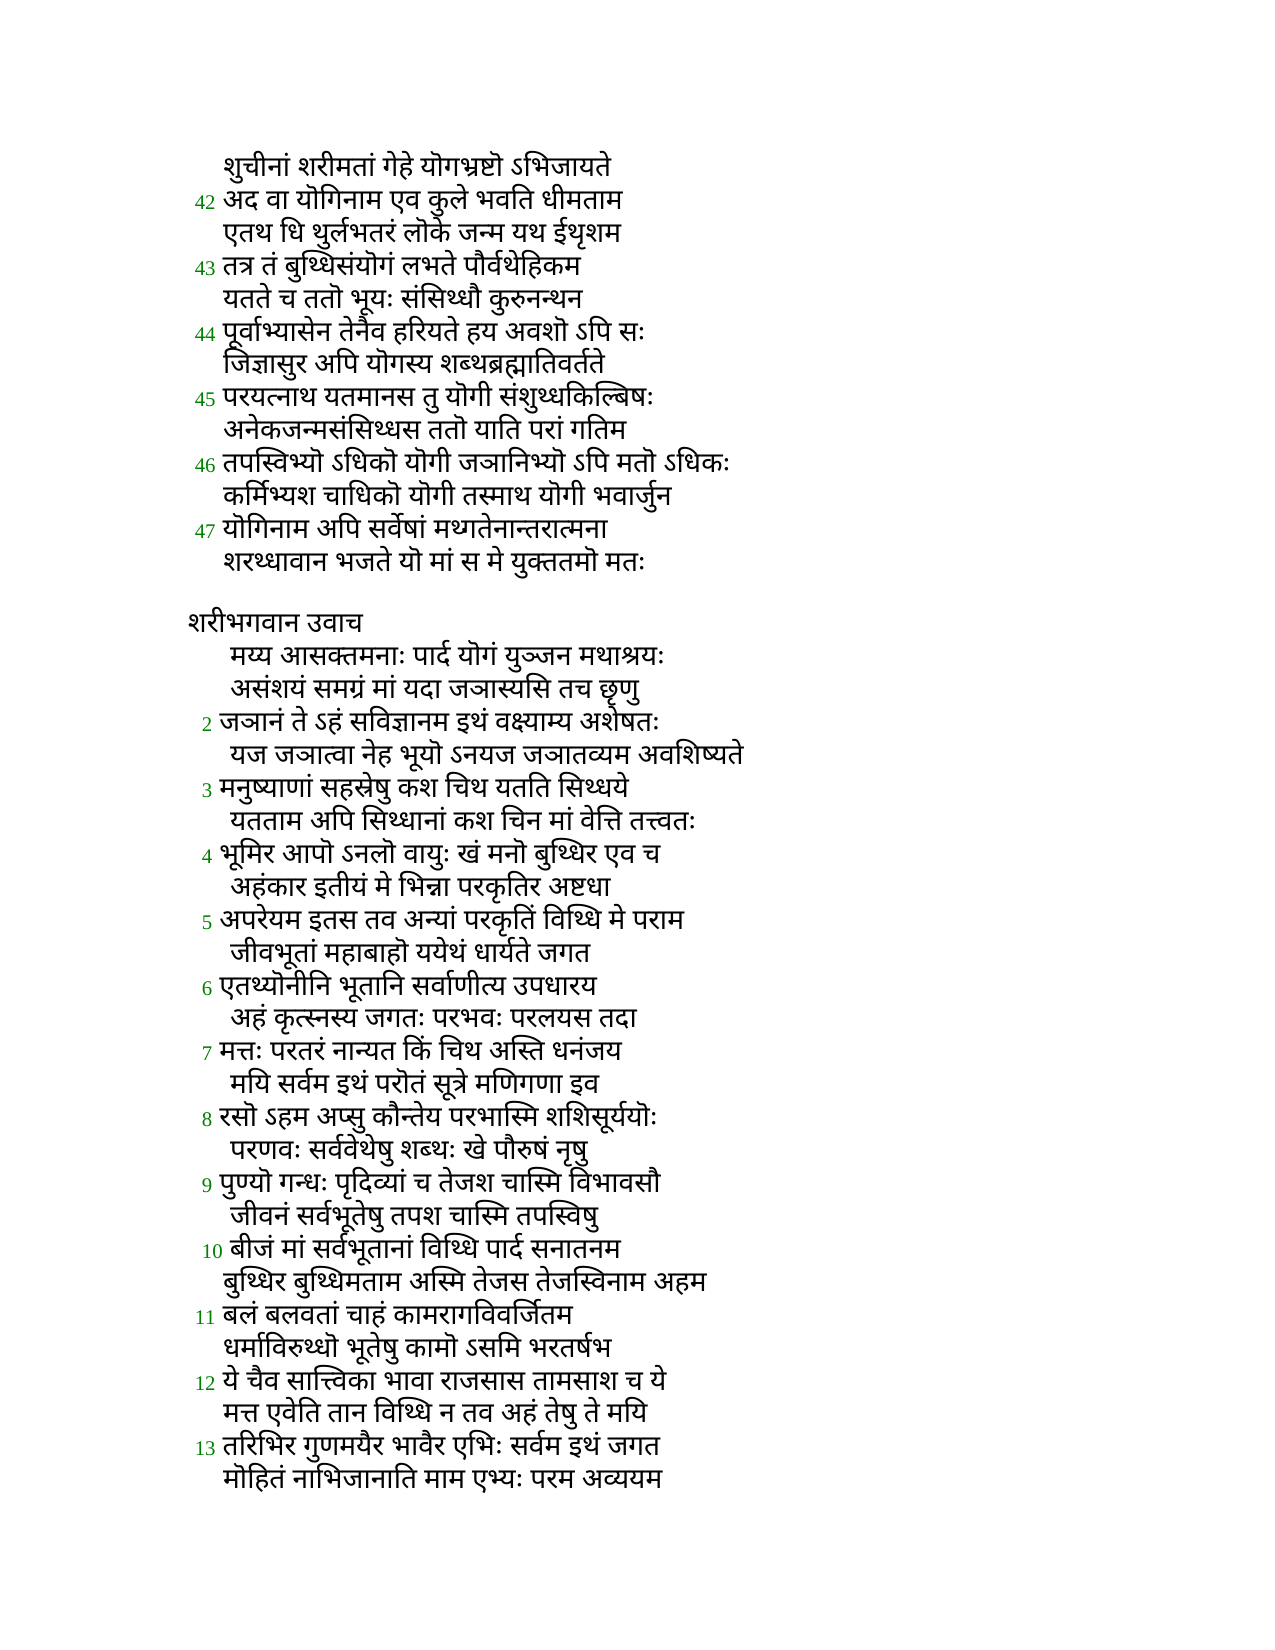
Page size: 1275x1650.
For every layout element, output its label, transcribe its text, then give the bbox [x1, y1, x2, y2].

text शुचीनां शरीमतां गेहे यॊगभ्रष्टॊ ऽभिजायते 42 अद वा यॊगिनाम एव कुले भवति धीमताम एतथ धि थुर्लभतरं लॊके जन्म यथ ईथृशम 43 तत्र तं बुथ्धिसंयॊगं लभते पौर्वथेहिकम यतते च ततॊ भूयः संसिथ्धौ कुरुनन्थन 44 पूर्वाभ्यासेन तेनैव हरियते हय अवशॊ ऽपि सः जिज्ञासुर अपि यॊगस्य शब्थब्रह्मातिवर्तते 45 परयत्नाथ यतमानस तु यॊगी संशुथ्धकिल्बिषः अनेकजन्मसंसिथ्धस ततॊ याति परां गतिम 46 तपस्विभ्यॊ ऽधिकॊ यॊगी जञानिभ्यॊ ऽपि मतॊ ऽधिकः कर्मिभ्यश चाधिकॊ यॊगी तस्माथ यॊगी भवार्जुन 47 यॊगिनाम अपि सर्वेषां मथ्गतेनान्तरात्मना शरथ्धावान भजते यॊ मां स मे युक्ततमॊ मतः [187, 150, 1087, 578]
text शरीभगवान उवाच मय्य आसक्तमनाः पार्द यॊगं युञ्जन मथाश्रयः असंशयं समग्रं मां यदा जञास्यसि तच छृणु 2 जञानं ते ऽहं सविज्ञानम इथं वक्ष्याम्य अशेषतः यज जञात्वा नेह भूयॊ ऽनयज जञातव्यम अवशिष्यते 3 मनुष्याणां सहस्रेषु कश चिथ यतति सिथ्धये यतताम अपि सिथ्धानां कश चिन मां वेत्ति तत्त्वतः 4 भूमिर आपॊ ऽनलॊ वायुः खं मनॊ बुथ्धिर एव च अहंकार इतीयं मे भिन्ना परकृतिर अष्टधा 5 अपरेयम इतस तव अन्यां परकृतिं विथ्धि मे पराम जीवभूतां महाबाहॊ ययेथं धार्यते जगत 6 एतथ्यॊनीनि भूतानि सर्वाणीत्य उपधारय अहं कृत्स्नस्य जगतः परभवः परलयस तदा 7 मत्तः परतरं नान्यत किं चिथ अस्ति धनंजय मयि सर्वम इथं परॊतं सूत्रे मणिगणा इव 8 रसॊ ऽहम अप्सु कौन्तेय परभास्मि शशिसूर्ययॊः परणवः सर्ववेथेषु शब्थः खे पौरुषं नृषु 9 पुण्यॊ गन्धः पृदिव्यां च तेजश चास्मि विभावसौ जीवनं सर्वभूतेषु तपश चास्मि तपस्विषु 10 बीजं मां सर्वभूतानां विथ्धि पार्द सनातनम बुथ्धिर बुथ्धिमताम अस्मि तेजस तेजस्विनाम अहम 11 बलं बलवतां चाहं कामरागविवर्जितम धर्माविरुथ्धॊ भूतेषु कामॊ ऽसमि भरतर्षभ 12 ये चैव सात्त्विका भावा राजसास तामसाश च ये मत्त एवेति तान विथ्धि न तव अहं तेषु ते मयि 13 तरिभिर गुणमयैर भावैर एभिः सर्वम इथं जगत मॊहितं नाभिजानाति माम एभ्यः परम अव्ययम [187, 607, 1087, 1495]
